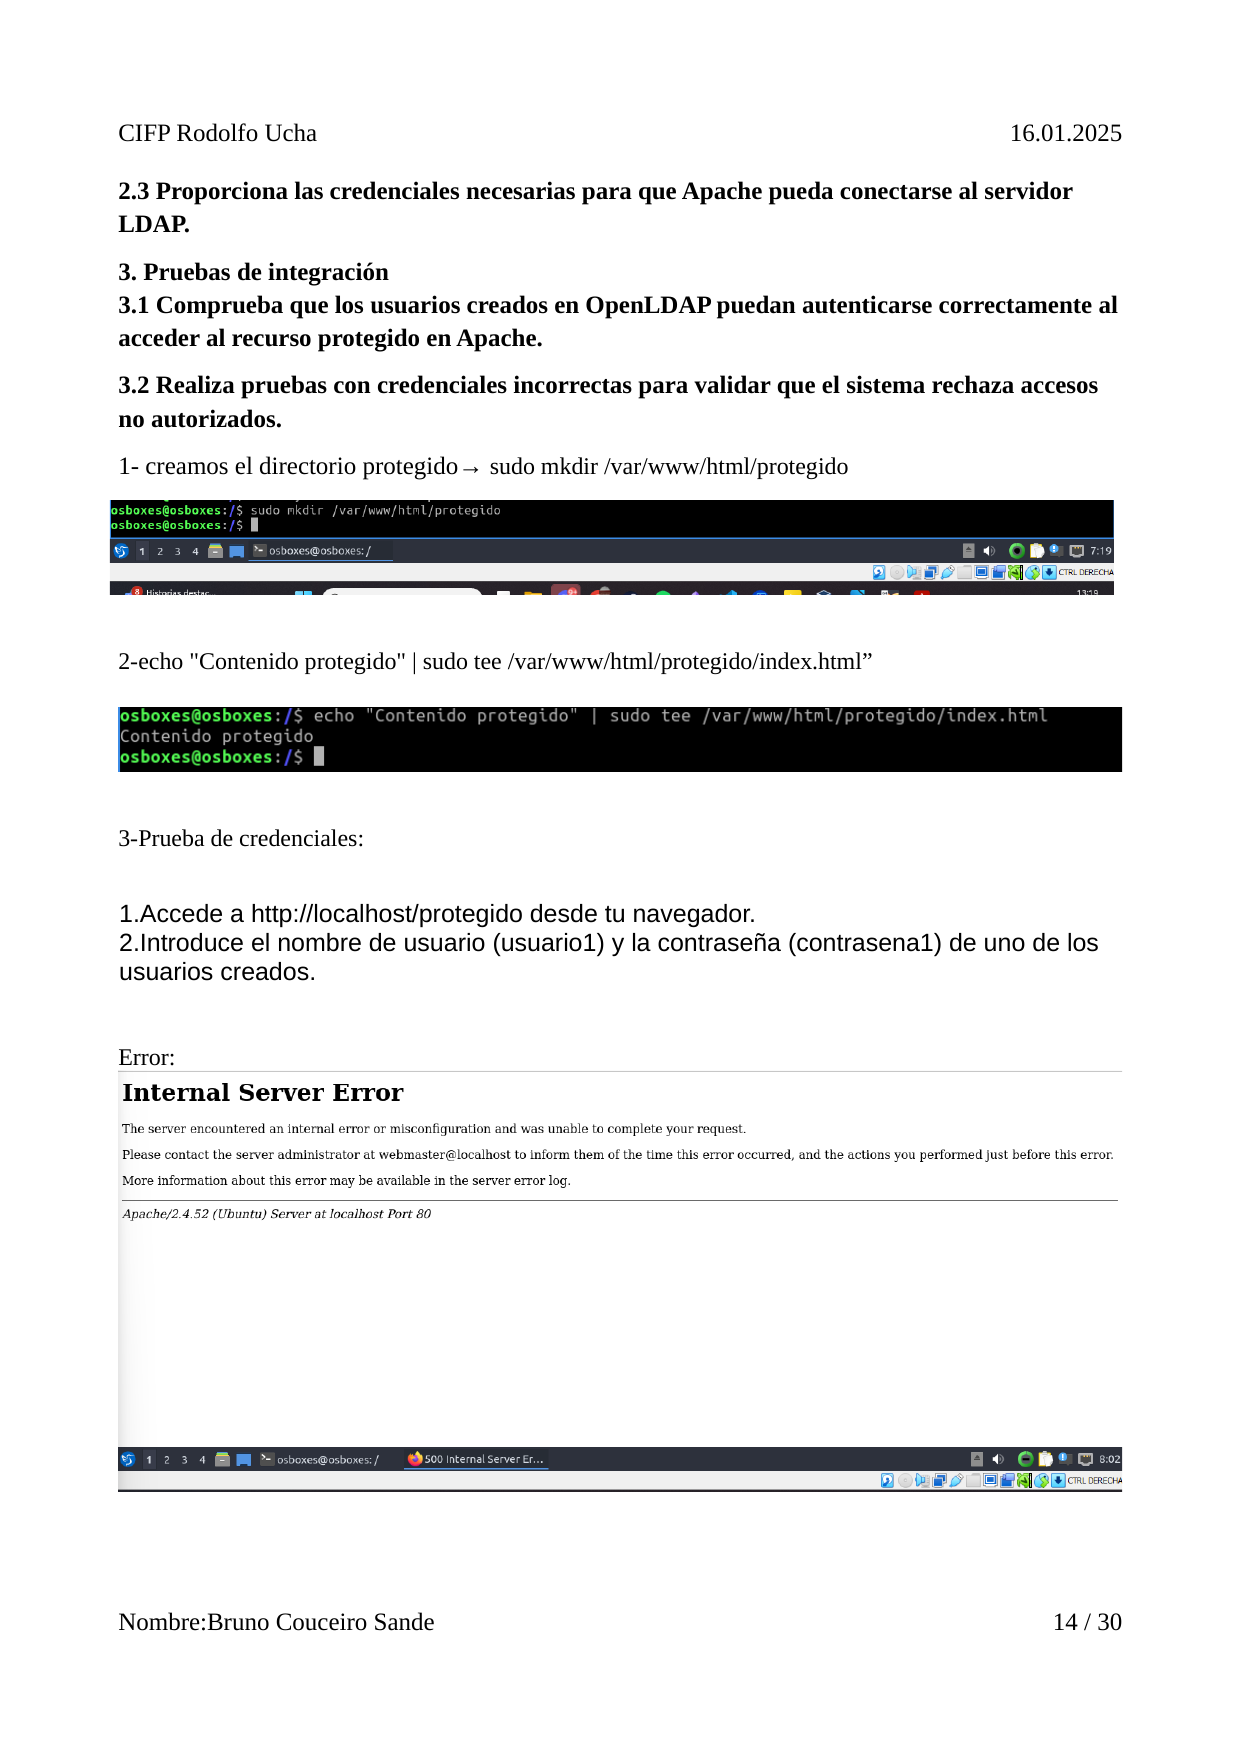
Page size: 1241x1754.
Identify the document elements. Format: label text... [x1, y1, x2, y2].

text 1.Accede a http://localhost/protegido desde tu navegador. [119, 899, 1122, 928]
picture [109, 500, 1114, 595]
text 2.Introduce el nombre de usuario (usuario1) y la contraseña (contrasena1) de uno de los usuarios creados. [119, 928, 1122, 985]
picture [118, 707, 1123, 772]
text Error: [118, 1043, 1122, 1070]
text 3. Pruebas de integración 3.1 Comprueba que los usuarios creados en OpenLDAP puedan autenticarse correctamente al acceder al recurso protegido en Apache. [118, 257, 1122, 352]
text 1- creamos el directorio protegido→ sudo mkdir /var/www/html/protegido [118, 451, 1122, 480]
text 3.2 Realiza pruebas con credenciales incorrectas para validar que el sistema rechaza accesos no autorizados. [118, 371, 1122, 432]
text 3-Prueba de credenciales: [118, 824, 1122, 851]
text 2.3 Proporciona las credenciales necesarias para que Apache pueda conectarse al servidor LDAP. [118, 176, 1122, 238]
text 2-echo "Contenido protegido" | sudo tee /var/www/html/protegido/index.html” [118, 647, 1122, 674]
picture [118, 1070, 1123, 1492]
